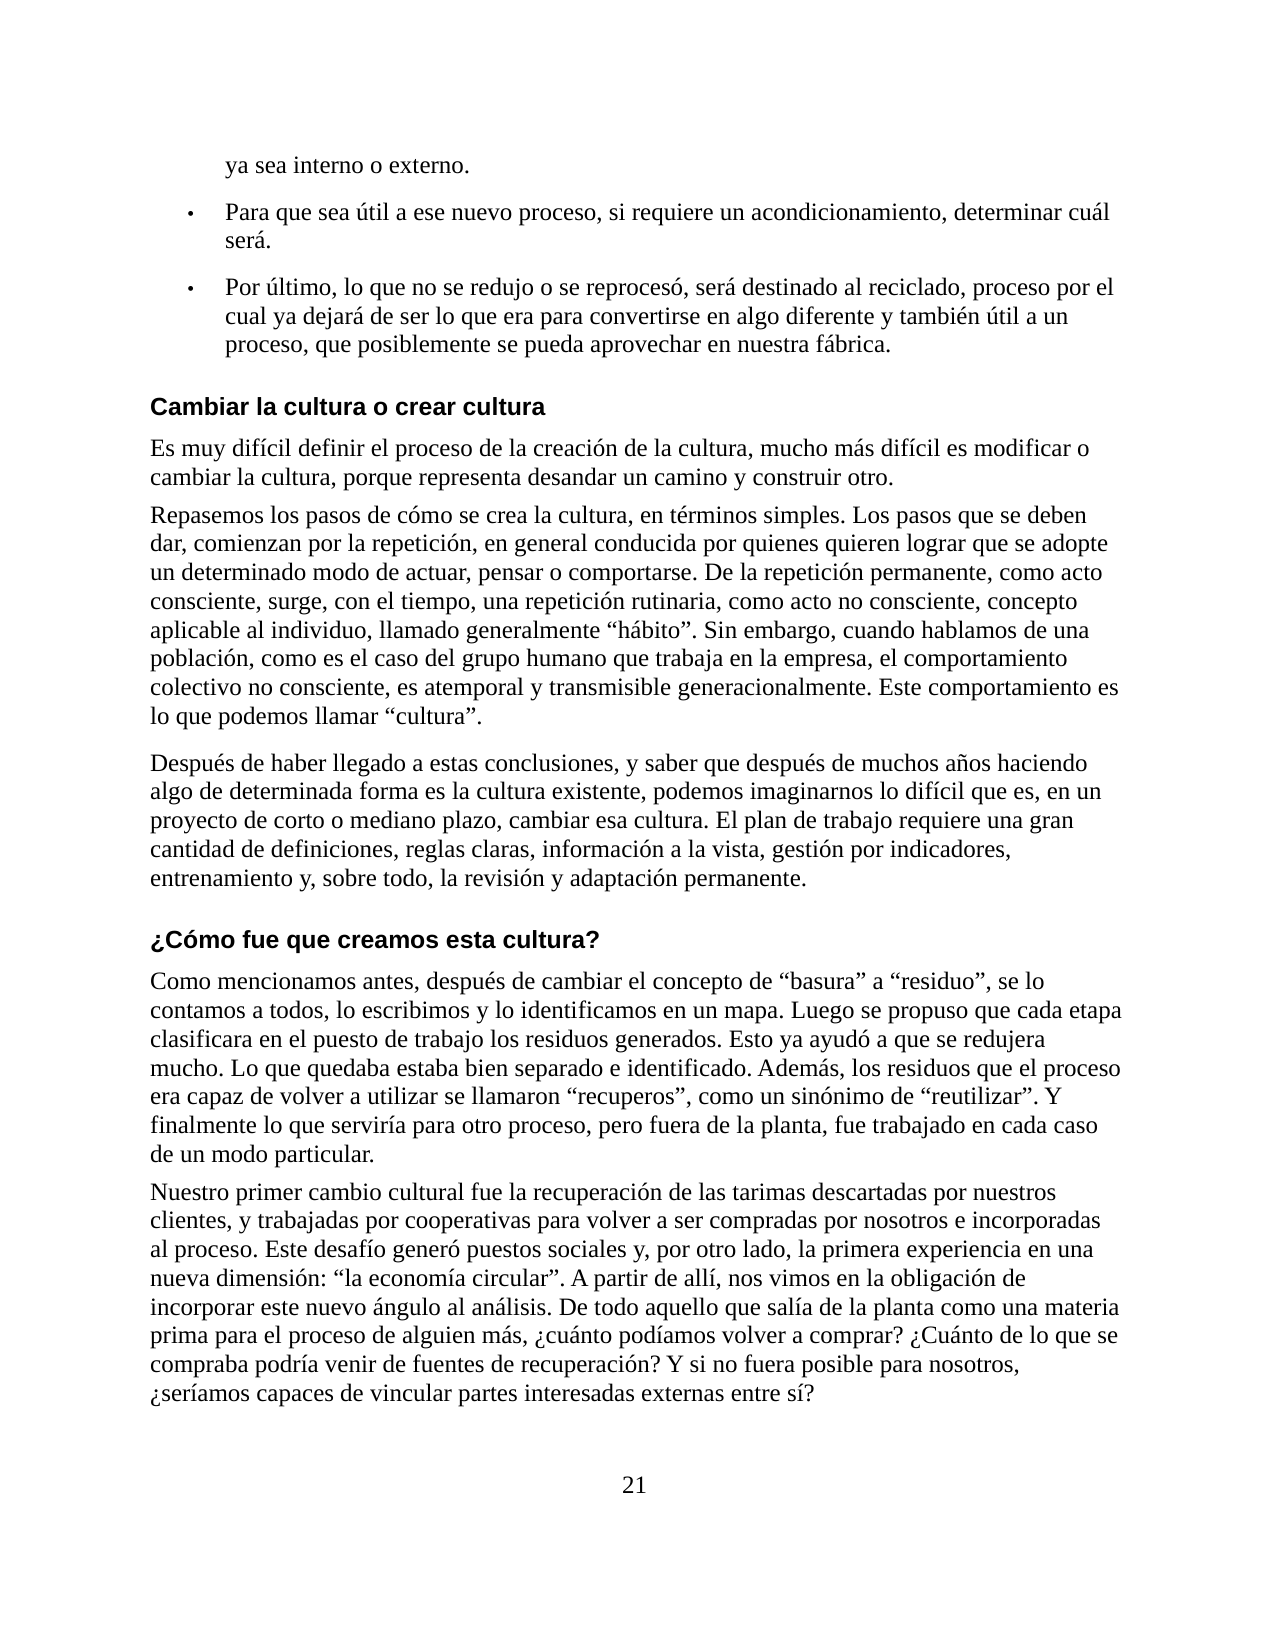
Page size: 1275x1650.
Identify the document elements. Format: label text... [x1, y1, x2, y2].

list Por último, lo que no se redujo o se reprocesó, será destinado al reciclado, proceso por el cual ya dejará de ser lo que era para convertirse en algo diferente y también útil a un proceso, que posiblemente se pueda aprovechar en nuestra fábrica. [187, 272, 1125, 358]
subtitle Cambiar la cultura o crear cultura [150, 392, 1125, 421]
text Nuestro primer cambio cultural fue la recuperación de las tarimas descartadas por nuestros clientes, y trabajadas por cooperativas para volver a ser compradas por nosotros e incorporadas al proceso. Este desafío generó puestos sociales y, por otro lado, la primera experiencia en una nueva dimensión: “la economía circular”. A partir de allí, nos vimos en la obligación de incorporar este nuevo ángulo al análisis. De todo aquello que salía de la planta como una materia prima para el proceso de alguien más, ¿cuánto podíamos volver a comprar? ¿Cuánto de lo que se compraba podría venir de fuentes de recuperación? Y si no fuera posible para nosotros, ¿seríamos capaces de vincular partes interesadas externas entre sí? [150, 1177, 1125, 1407]
list Para que sea útil a ese nuevo proceso, si requiere un acondicionamiento, determinar cuál será. [187, 197, 1125, 254]
list ya sea interno o externo. [187, 150, 1125, 179]
subtitle ¿Cómo fue que creamos esta cultura? [150, 925, 1125, 954]
text Como mencionamos antes, después de cambiar el concepto de “basura” a “residuo”, se lo contamos a todos, lo escribimos y lo identificamos en un mapa. Luego se propuso que cada etapa clasificara en el puesto de trabajo los residuos generados. Esto ya ayudó a que se redujera mucho. Lo que quedaba estaba bien separado e identificado. Además, los residuos que el proceso era capaz de volver a utilizar se llamaron “recuperos”, como un sinónimo de “reutilizar”. Y finalmente lo que serviría para otro proceso, pero fuera de la planta, fue trabajado en cada caso de un modo particular. [150, 966, 1125, 1168]
text Después de haber llegado a estas conclusiones, y saber que después de muchos años haciendo algo de determinada forma es la cultura existente, podemos imaginarnos lo difícil que es, en un proyecto de corto o mediano plazo, cambiar esa cultura. El plan de trabajo requiere una gran cantidad de definiciones, reglas claras, información a la vista, gestión por indicadores, entrenamiento y, sobre todo, la revisión y adaptación permanente. [150, 748, 1125, 891]
text Es muy difícil definir el proceso de la creación de la cultura, mucho más difícil es modificar o cambiar la cultura, porque representa desandar un camino y construir otro. [150, 433, 1125, 491]
text Repasemos los pasos de cómo se crea la cultura, en términos simples. Los pasos que se deben dar, comienzan por la repetición, en general conducida por quienes quieren lograr que se adopte un determinado modo de actuar, pensar o comportarse. De la repetición permanente, como acto consciente, surge, con el tiempo, una repetición rutinaria, como acto no consciente, concepto aplicable al individuo, llamado generalmente “hábito”. Sin embargo, cuando hablamos de una población, como es el caso del grupo humano que trabaja en la empresa, el comportamiento colectivo no consciente, es atemporal y transmisible generacionalmente. Este comportamiento es lo que podemos llamar “cultura”. [150, 500, 1125, 730]
